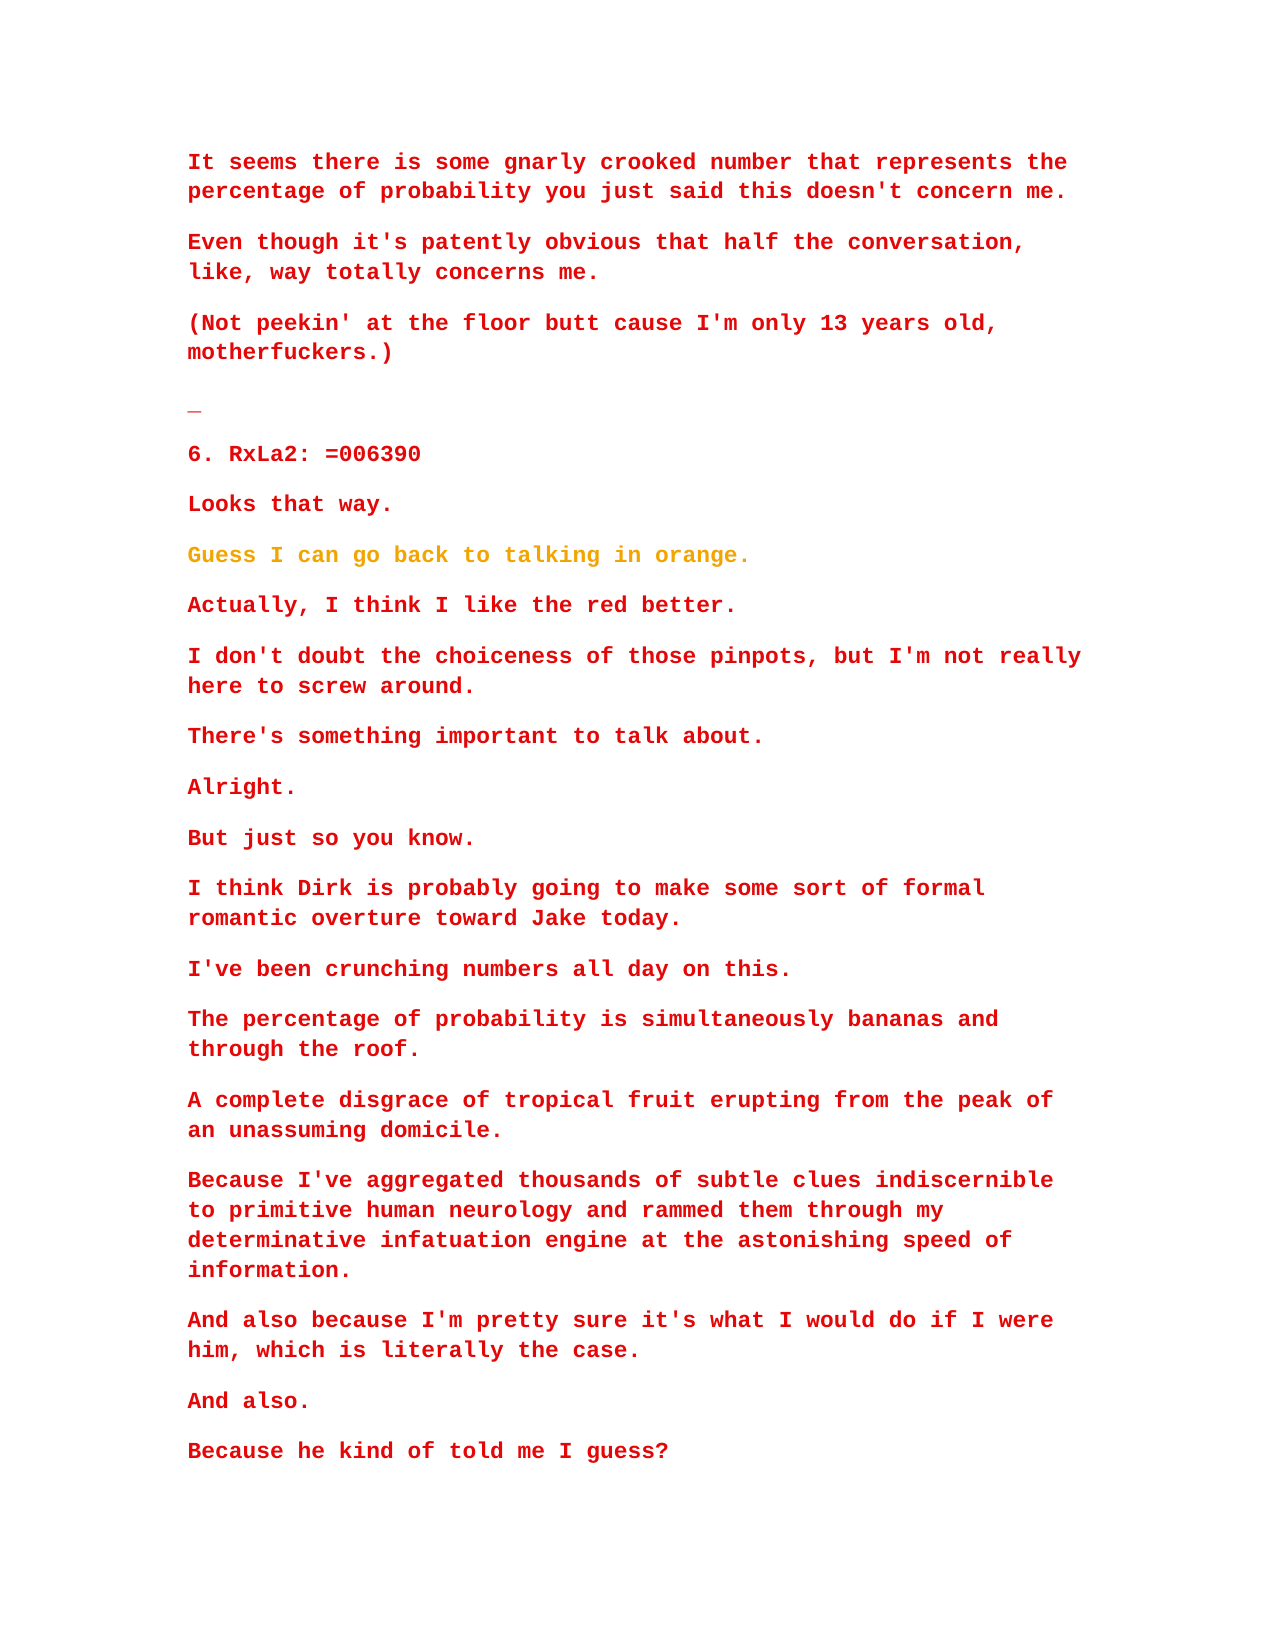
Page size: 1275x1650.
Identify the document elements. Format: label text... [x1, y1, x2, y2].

text But just so you know. [187, 826, 1087, 852]
text There's something important to talk about. [187, 725, 1087, 751]
text I think Dirk is probably going to make some sort of formal romantic overture toward Jake today. [187, 877, 1087, 932]
text Even though it's patently obvious that half the conversation, like, way totally concerns me. [187, 230, 1087, 286]
text 6. RxLa2: =006390 [187, 442, 1087, 468]
text Looks that way. [187, 492, 1087, 518]
text Because he kind of told me I guess? [187, 1439, 1087, 1466]
text Because I've aggregated thousands of subtle clues indiscernible to primitive human neurology and rammed them through my determinative infatuation engine at the astonishing speed of information. [187, 1168, 1087, 1284]
text And also. [187, 1389, 1087, 1415]
text And also because I'm pretty sure it's what I would do if I were him, which is literally the case. [187, 1308, 1087, 1364]
text Alright. [187, 775, 1087, 801]
text It seems there is some gnarly crooked number that represents the percentage of probability you just said this doesn't concern me. [187, 150, 1087, 206]
text Guess I can go back to talking in orange. [187, 543, 1087, 569]
text Actually, I think I like the red better. [187, 594, 1087, 620]
text (Not peekin' at the floor butt cause I'm only 13 years old, motherfuckers.) [187, 311, 1087, 367]
text _ [187, 391, 1087, 417]
text I don't doubt the choiceness of those pinpots, but I'm not really here to screw around. [187, 644, 1087, 700]
text The percentage of probability is simultaneously bananas and through the roof. [187, 1008, 1087, 1063]
text A complete disgrace of tropical fruit erupting from the peak of an unassuming domicile. [187, 1088, 1087, 1144]
text I've been crunching numbers all day on this. [187, 957, 1087, 983]
